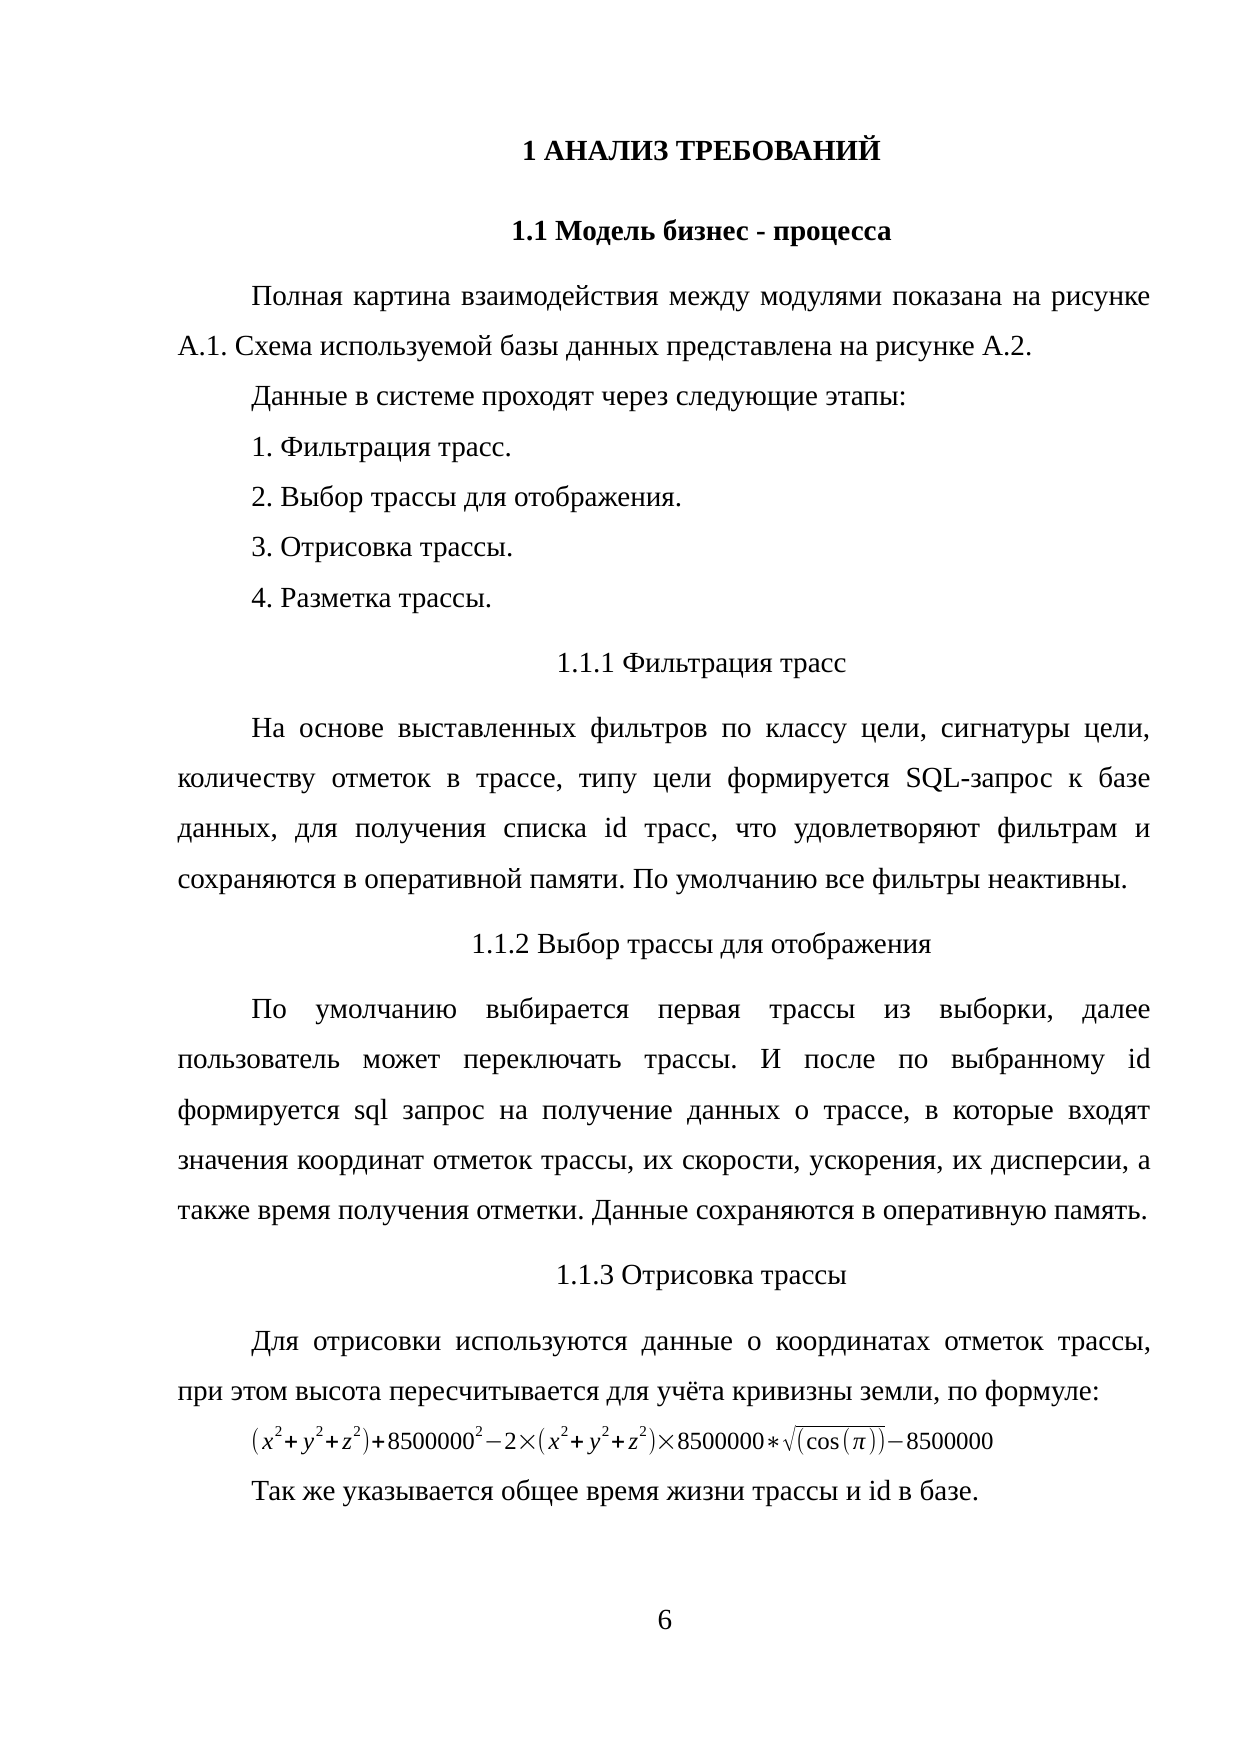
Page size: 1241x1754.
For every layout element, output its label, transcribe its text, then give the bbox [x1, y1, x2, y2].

text По умолчанию выбирается первая трассы из выборки, далее пользователь может переключать трассы. И после по выбранному id формируется sql запрос на получение данных о трассе, в которые входят значения координат отметок трассы, их скорости, ускорения, их дисперсии, а также время получения отметки. Данные сохраняются в оперативную память. [177, 991, 1152, 1226]
text На основе выставленных фильтров по классу цели, сигнатуры цели, количеству отметок в трассе, типу цели формируется SQL-запрос к базе данных, для получения списка id трасс, что удовлетворяют фильтрам и сохраняются в оперативной памяти. По умолчанию все фильтры неактивны. [177, 710, 1152, 894]
subtitle Модель бизнес - процесса [251, 213, 1152, 246]
subtitle Фильтрация трасс [251, 645, 1152, 678]
text Так же указывается общее время жизни трассы и id в базе. [177, 1473, 1152, 1507]
list Фильтрация трасс. [177, 429, 1152, 462]
text Данные в системе проходят через следующие этапы: [177, 378, 1152, 412]
text Полная картина взаимодействия между модулями показана на рисунке А.1. Схема используемой базы данных представлена на рисунке А.2. [177, 278, 1152, 362]
subtitle Отрисовка трассы [251, 1257, 1152, 1291]
list Разметка трассы. [177, 580, 1152, 613]
subtitle АНАЛИЗ ТРЕБОВАНИЙ [251, 133, 1152, 166]
text Для отрисовки используются данные о координатах отметок трассы, при этом высота пересчитывается для учёта кривизны земли, по формуле: [177, 1323, 1152, 1406]
list Выбор трассы для отображения. [177, 479, 1152, 513]
list Отрисовка трассы. [177, 529, 1152, 563]
subtitle Выбор трассы для отображения [251, 926, 1152, 959]
